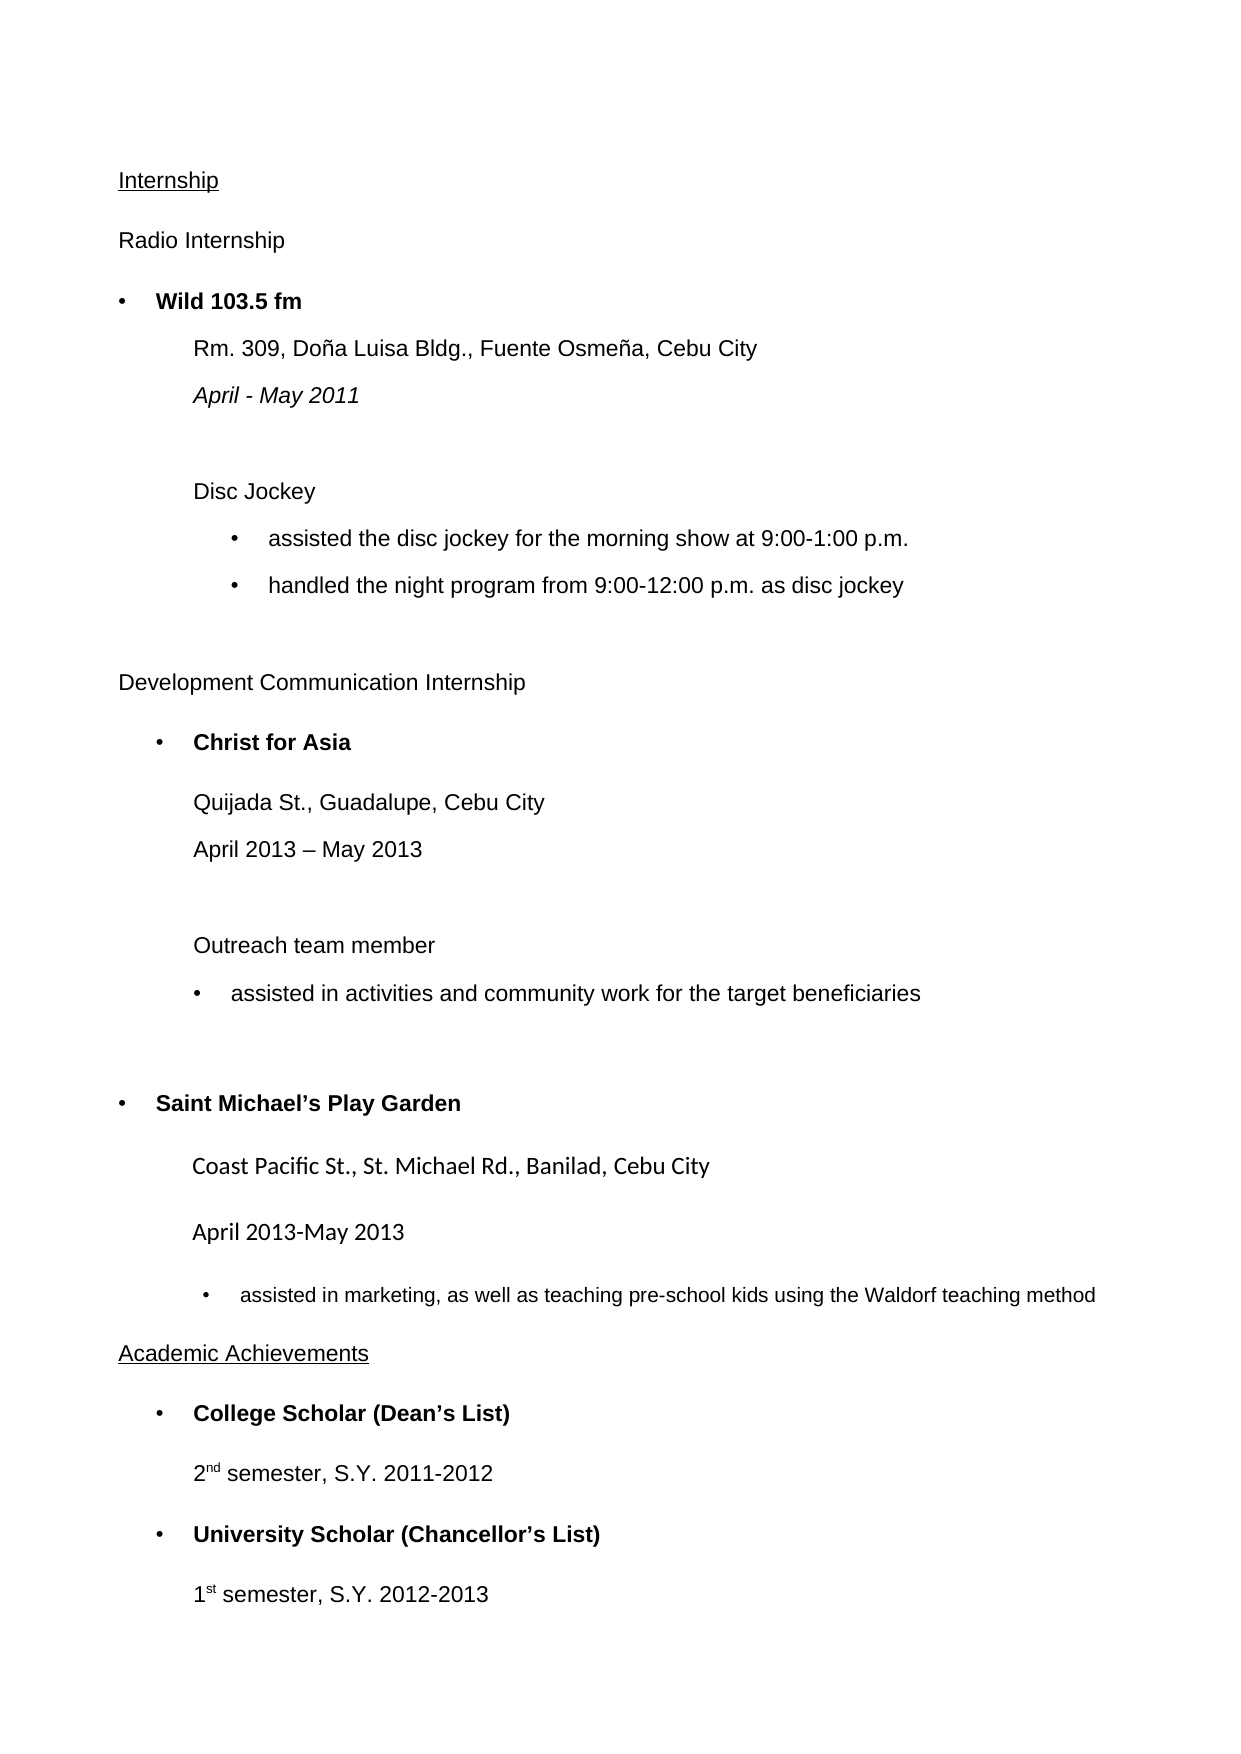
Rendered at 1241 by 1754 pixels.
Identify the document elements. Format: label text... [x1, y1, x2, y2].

text Development Communication Internship [118, 668, 1122, 695]
list Saint Michael’s Play Garden [118, 1089, 1122, 1116]
list College Scholar (Dean’s List) [156, 1400, 1122, 1426]
list University Scholar (Chancellor’s List) [156, 1521, 1122, 1547]
text Quijada St., Guadalupe, Cebu City [193, 789, 1122, 815]
text 1st semester, S.Y. 2012-2013 [193, 1581, 1122, 1607]
list handled the night program from 9:00-12:00 p.m. as disc jockey [231, 572, 1122, 599]
list Christ for Asia [156, 729, 1122, 755]
text Outreach team member [193, 932, 1122, 959]
text Coast Pacific St., St. Michael Rd., Banilad, Cebu City [192, 1150, 1122, 1180]
list assisted in activities and community work for the target beneficiaries [156, 979, 1122, 1006]
text Radio Internship [118, 227, 1122, 254]
list Wild 103.5 fm [118, 288, 1122, 314]
text 2nd semester, S.Y. 2011-2012 [193, 1460, 1122, 1487]
text Rm. 309, Doña Luisa Bldg., Fuente Osmeña, Cebu City [193, 335, 1122, 361]
text April 2013-May 2013 [192, 1216, 1122, 1247]
text Internship [118, 167, 1122, 193]
text April 2013 – May 2013 [193, 836, 1122, 863]
text Disc Jockey [118, 478, 1122, 504]
list assisted the disc jockey for the morning show at 9:00-1:00 p.m. [231, 525, 1122, 552]
text April - May 2011 [118, 382, 1122, 408]
text Academic Achievements [118, 1340, 1122, 1366]
list assisted in marketing, as well as teaching pre-school kids using the Waldorf teaching method [156, 1283, 1122, 1307]
